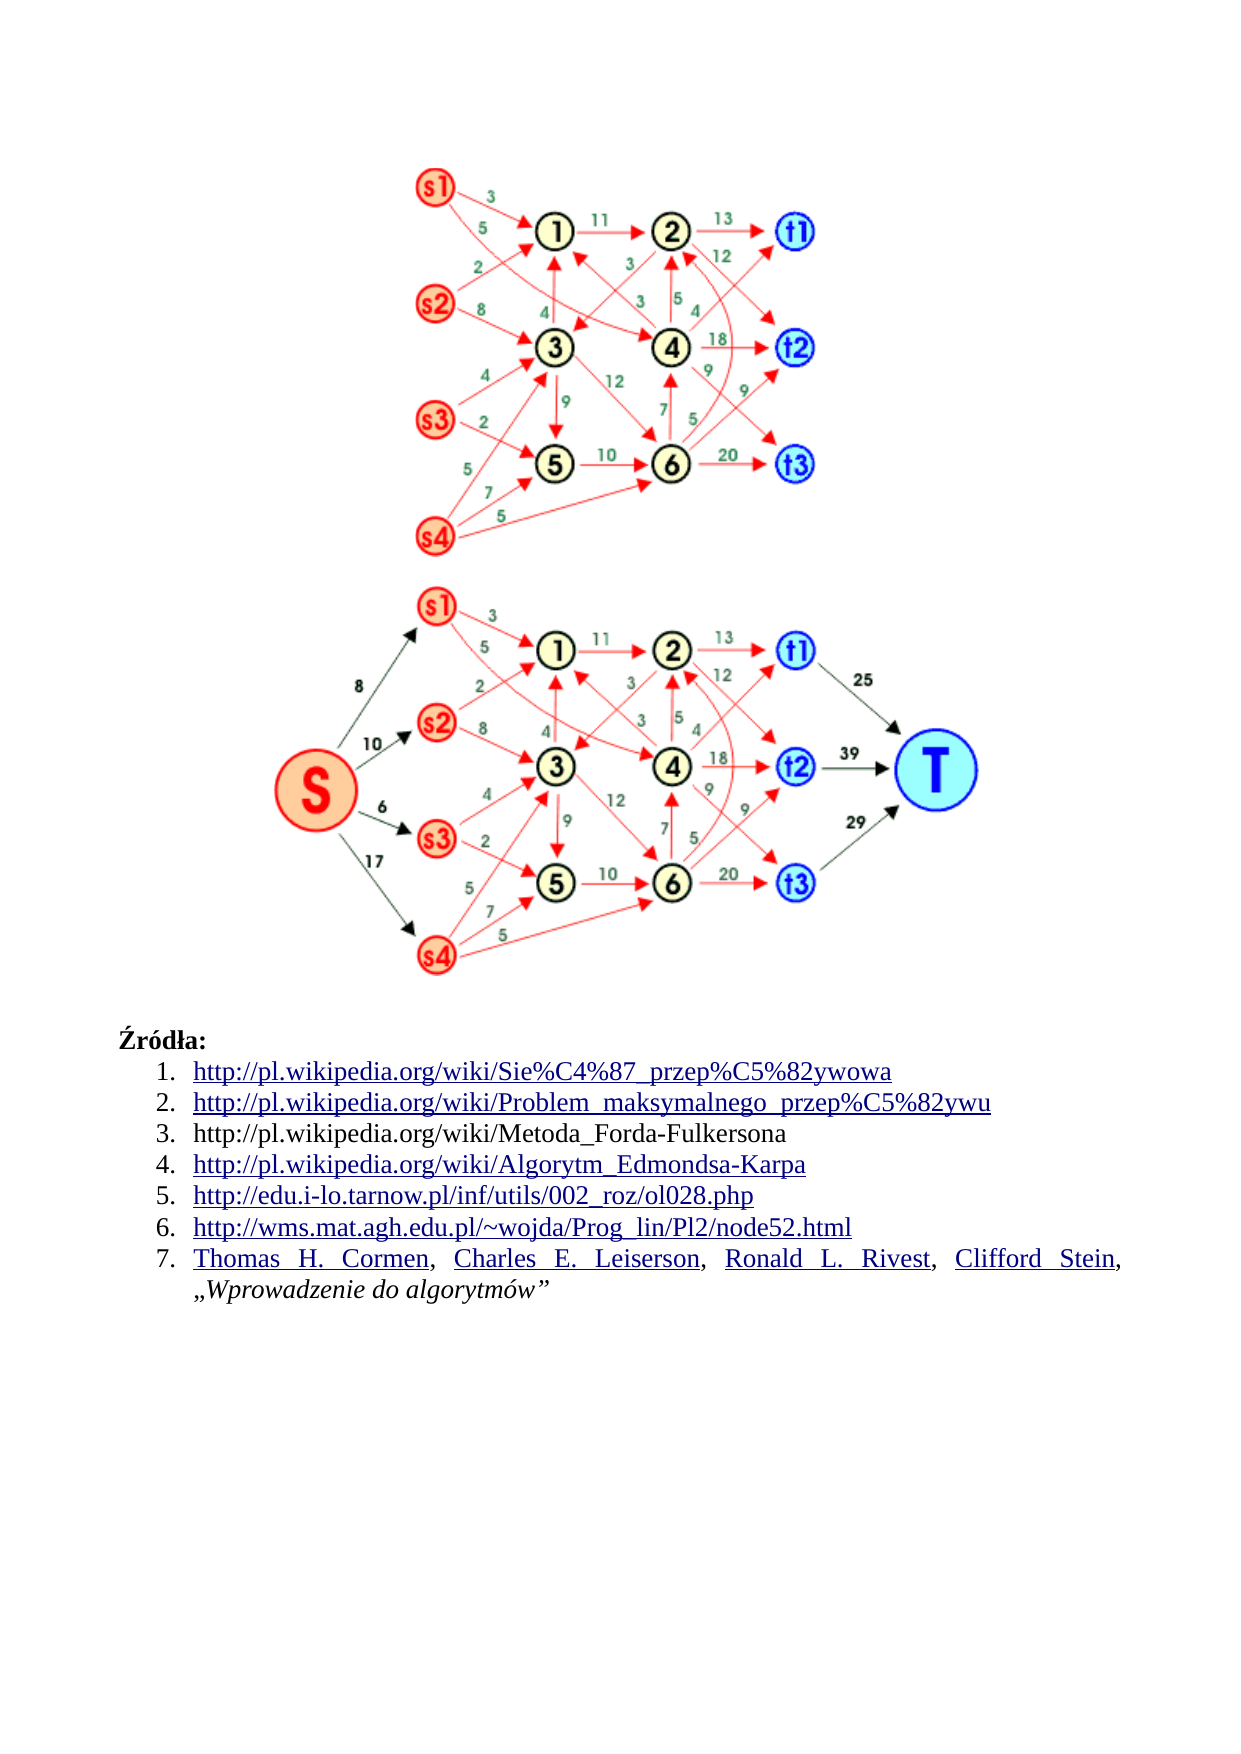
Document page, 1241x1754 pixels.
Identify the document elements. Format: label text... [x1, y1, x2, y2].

list http://pl.wikipedia.org/wiki/Sie%C4%87_przep%C5%82ywowa [156, 1055, 1122, 1086]
list http://pl.wikipedia.org/wiki/Problem_maksymalnego_przep%C5%82ywu [156, 1086, 1122, 1117]
list Thomas H. Cormen, Charles E. Leiserson, Ronald L. Rivest, Clifford Stein, „Wprowadzenie do algorytmów” [156, 1242, 1122, 1304]
list http://pl.wikipedia.org/wiki/Metoda_Forda-Fulkersona [156, 1117, 1122, 1148]
picture [415, 168, 816, 557]
list http://pl.wikipedia.org/wiki/Algorytm_Edmondsa-Karpa [156, 1148, 1122, 1179]
picture [274, 586, 979, 976]
text Źródła: [118, 1024, 1122, 1055]
list http://edu.i-lo.tarnow.pl/inf/utils/002_roz/ol028.php [156, 1179, 1122, 1211]
list http://wms.mat.agh.edu.pl/~wojda/Prog_lin/Pl2/node52.html [156, 1211, 1122, 1242]
